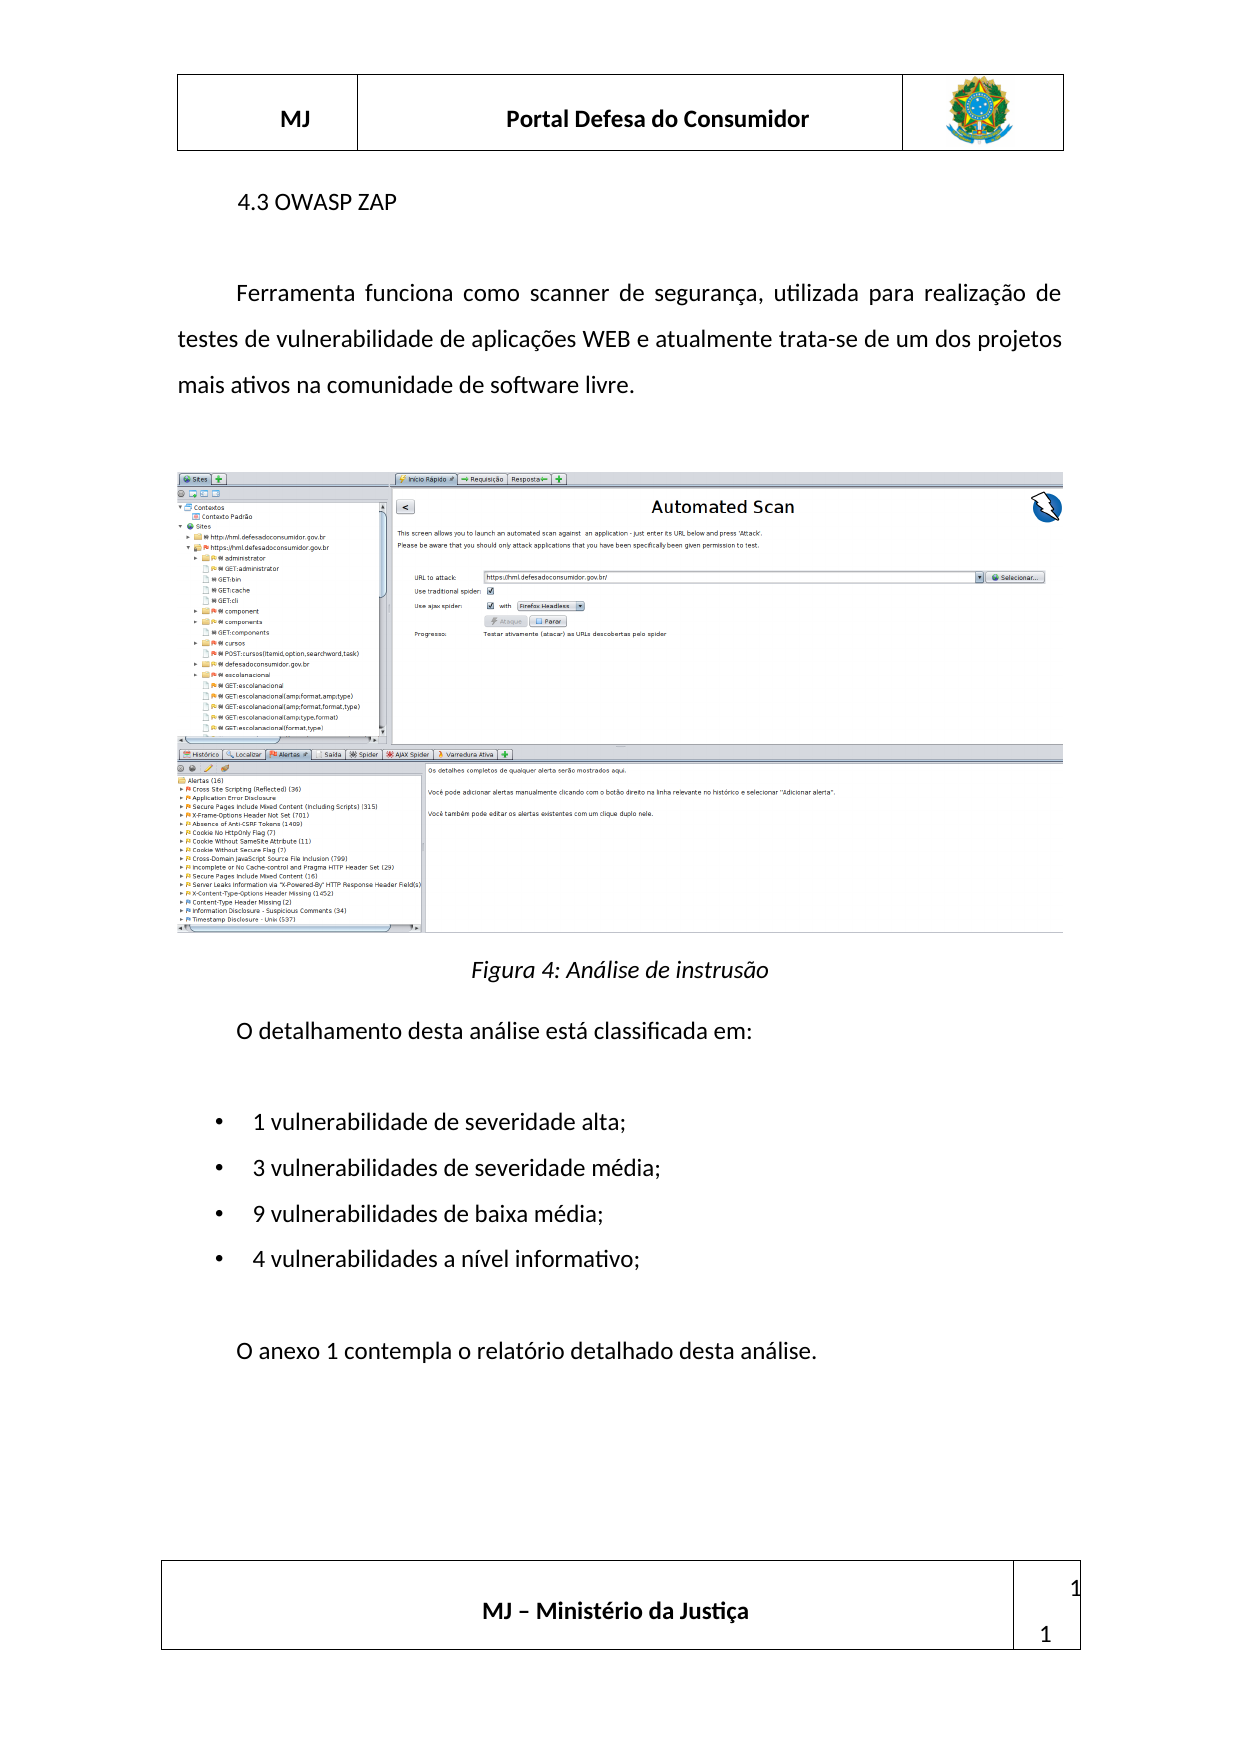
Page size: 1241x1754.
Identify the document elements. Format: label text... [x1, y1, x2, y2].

picture [944, 75, 1020, 149]
subtitle 4.3 OWASP ZAP [177, 186, 237, 216]
text O anexo 1 contempla o relatório detalhado desta análise. [177, 1335, 236, 1366]
list 1 vulnerabilidade de severidade alta; [626, 1106, 1063, 1137]
text Ferramenta funciona como scanner de segurança, utilizada para realização de testes de vulnerabilidade de aplicações WEB e atualmente trata-se de um dos projetos mais ativos na comunidade de software livre. [177, 277, 1063, 323]
list 9 vulnerabilidades de baixa média; [604, 1198, 1063, 1228]
text [177, 460, 1063, 472]
subtitle 4.3 OWASP ZAP [397, 186, 1063, 216]
list 4 vulnerabilidades a nível informativo; [215, 1244, 252, 1274]
text O anexo 1 contempla o relatório detalhado desta análise. [818, 1335, 1063, 1366]
list 9 vulnerabilidades de baixa média; [215, 1198, 252, 1228]
list 3 vulnerabilidades de severidade média; [215, 1152, 252, 1183]
list 4 vulnerabilidades a nível informativo; [640, 1244, 1063, 1274]
list 1 vulnerabilidade de severidade alta; [215, 1106, 252, 1137]
text O detalhamento desta análise está classificada em: [177, 984, 1063, 1046]
picture [177, 472, 1063, 933]
list 3 vulnerabilidades de severidade média; [661, 1152, 1063, 1183]
text Ferramenta funciona como scanner de segurança, utilizada para realização de testes de vulnerabilidade de aplicações WEB e atualmente trata-se de um dos projetos mais ativos na comunidade de software livre. [177, 353, 1063, 399]
text Figura 4: Análise de instrusão [177, 933, 1063, 984]
